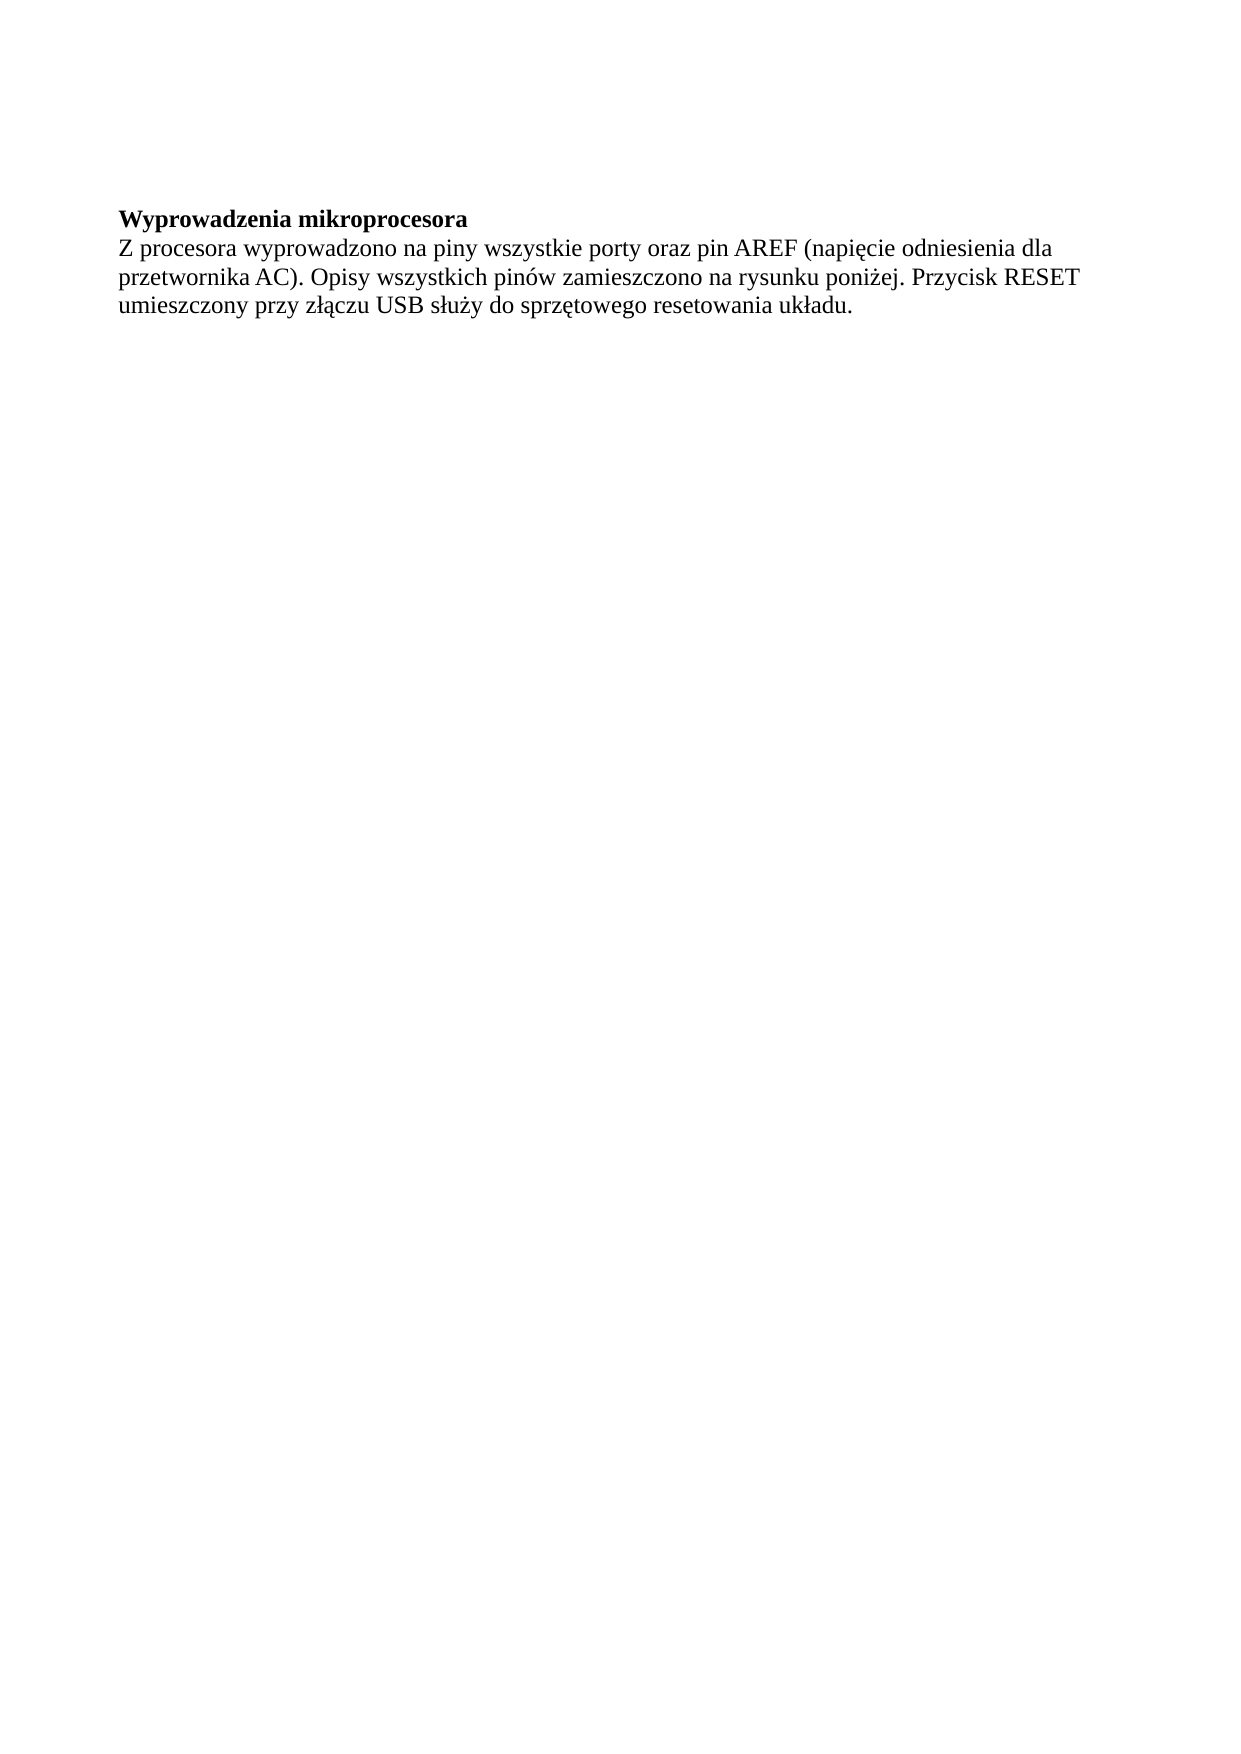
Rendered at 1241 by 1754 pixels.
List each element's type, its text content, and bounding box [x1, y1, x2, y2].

text Wyprowadzenia mikroprocesora [118, 204, 1122, 233]
text Z procesora wyprowadzono na piny wszystkie porty oraz pin AREF (napięcie odniesienia dla przetwornika AC). Opisy wszystkich pinów zamieszczono na rysunku poniżej. Przycisk RESET umieszczony przy złączu USB służy do sprzętowego resetowania układu. [118, 233, 1122, 319]
